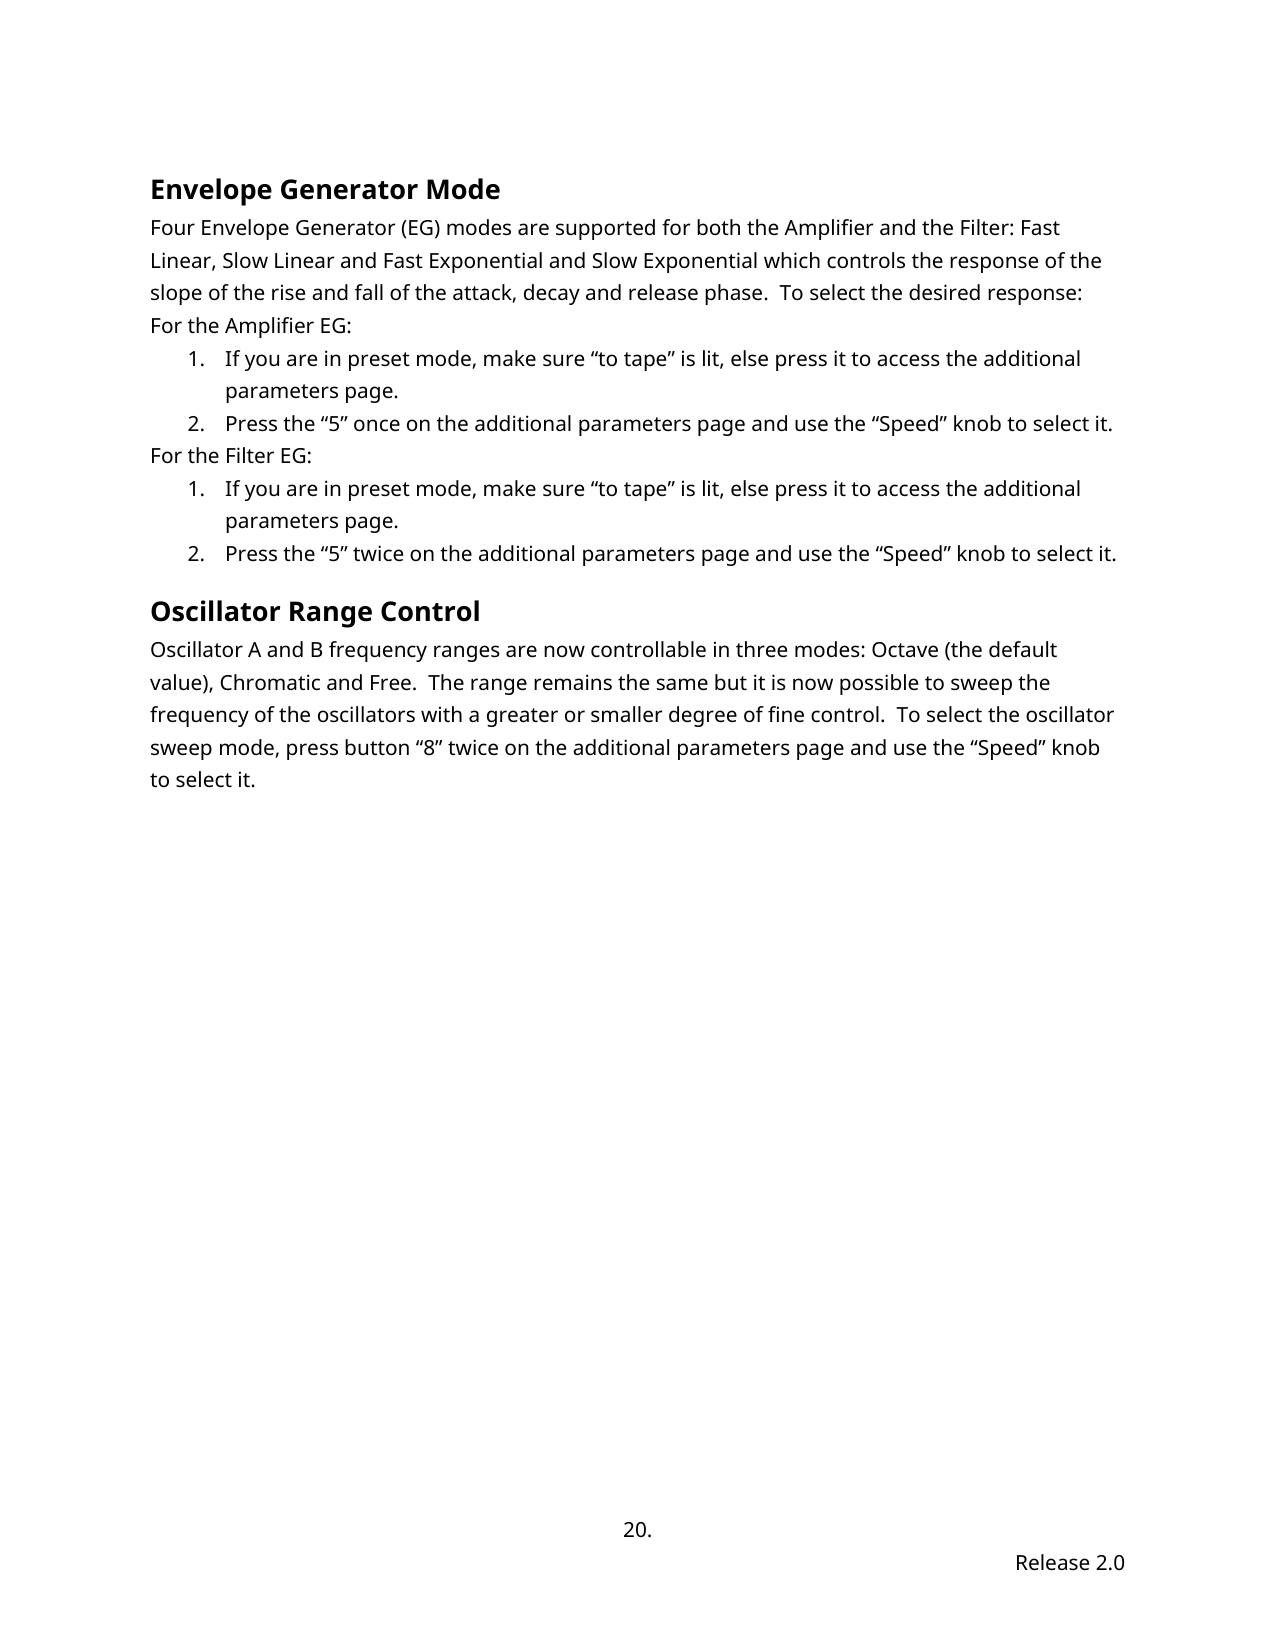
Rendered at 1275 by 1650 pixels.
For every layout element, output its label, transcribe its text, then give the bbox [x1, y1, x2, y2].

text Four Envelope Generator (EG) modes are supported for both the Amplifier and the Filter: Fast Linear, Slow Linear and Fast Exponential and Slow Exponential which controls the response of the slope of the rise and fall of the attack, decay and release phase. To select the desired response: [150, 213, 1125, 307]
list Press the “5” once on the additional parameters page and use the “Speed” knob to select it. [187, 409, 1125, 437]
subtitle Envelope Generator Mode [150, 171, 1125, 208]
text For the Filter EG: [150, 441, 1125, 470]
list Press the “5” twice on the additional parameters page and use the “Speed” knob to select it. [187, 539, 1125, 568]
list If you are in preset mode, make sure “to tape” is lit, else press it to access the additional parameters page. [187, 474, 1125, 535]
text Oscillator A and B frequency ranges are now controllable in three modes: Octave (the default value), Chromatic and Free. The range remains the same but it is now possible to sweep the frequency of the oscillators with a greater or smaller degree of fine control. To select the oscillator sweep mode, press button “8” twice on the additional parameters page and use the “Speed” knob to select it. [150, 635, 1125, 794]
text For the Amplifier EG: [150, 311, 1125, 339]
subtitle Oscillator Range Control [150, 593, 1125, 629]
list If you are in preset mode, make sure “to tape” is lit, else press it to access the additional parameters page. [187, 344, 1125, 405]
